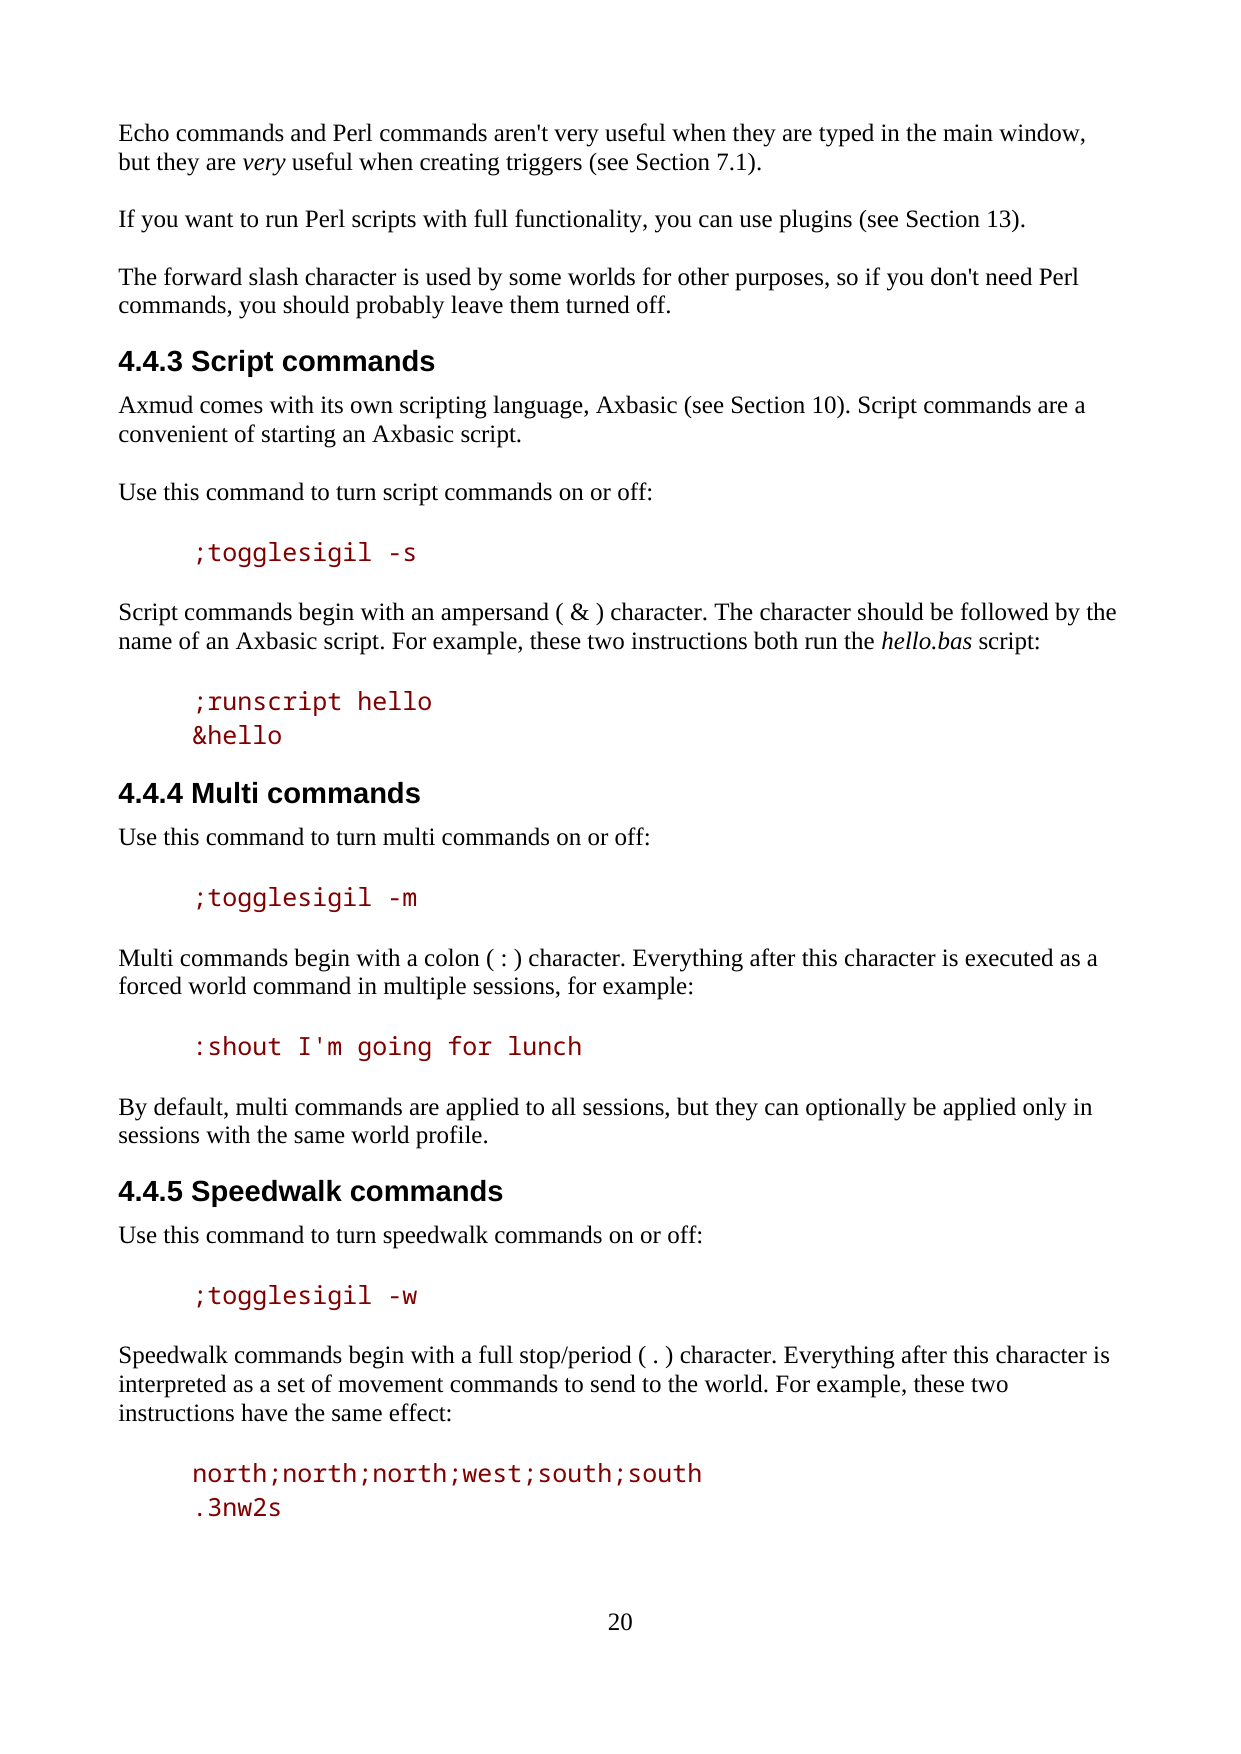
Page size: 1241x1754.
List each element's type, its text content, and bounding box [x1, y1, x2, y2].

text Speedwalk commands begin with a full stop/period ( . ) character. Everything after this character is interpreted as a set of movement commands to send to the world. For example, these two instructions have the same effect: [118, 1341, 1122, 1427]
text Script commands begin with an ampersand ( & ) character. The character should be followed by the name of an Axbasic script. For example, these two instructions both run the hello.bas script: [118, 597, 1122, 654]
text .3nw2s [118, 1490, 1122, 1524]
text north;north;north;west;south;south [118, 1456, 1122, 1490]
text Use this command to turn speedwalk commands on or off: [118, 1220, 1122, 1249]
text Multi commands begin with a colon ( : ) character. Everything after this character is executed as a forced world command in multiple sessions, for example: [118, 943, 1122, 1000]
text ;togglesigil -w [118, 1278, 1122, 1312]
subtitle 4.4.4 Multi commands [118, 776, 1122, 810]
text The forward slash character is used by some worlds for other purposes, so if you don't need Perl commands, you should probably leave them turned off. [118, 262, 1122, 319]
text ;togglesigil -s [118, 534, 1122, 568]
text If you want to run Perl scripts with full functionality, you can use plugins (see Section 13). [118, 204, 1122, 233]
subtitle 4.4.3 Script commands [118, 344, 1122, 378]
subtitle 4.4.5 Speedwalk commands [118, 1174, 1122, 1208]
text Use this command to turn script commands on or off: [118, 477, 1122, 505]
text Axmud comes with its own scripting language, Axbasic (see Section 10). Script commands are a convenient of starting an Axbasic script. [118, 390, 1122, 448]
text Use this command to turn multi commands on or off: [118, 822, 1122, 851]
text Echo commands and Perl commands aren't very useful when they are typed in the main window, but they are very useful when creating triggers (see Section 7.1). [118, 118, 1122, 176]
text ;togglesigil -m [118, 880, 1122, 914]
text :shout I'm going for lunch [118, 1029, 1122, 1063]
text By default, multi commands are applied to all sessions, but they can optionally be applied only in sessions with the same world profile. [118, 1092, 1122, 1149]
text ;runscript hello [118, 683, 1122, 717]
text &hello [118, 717, 1122, 751]
